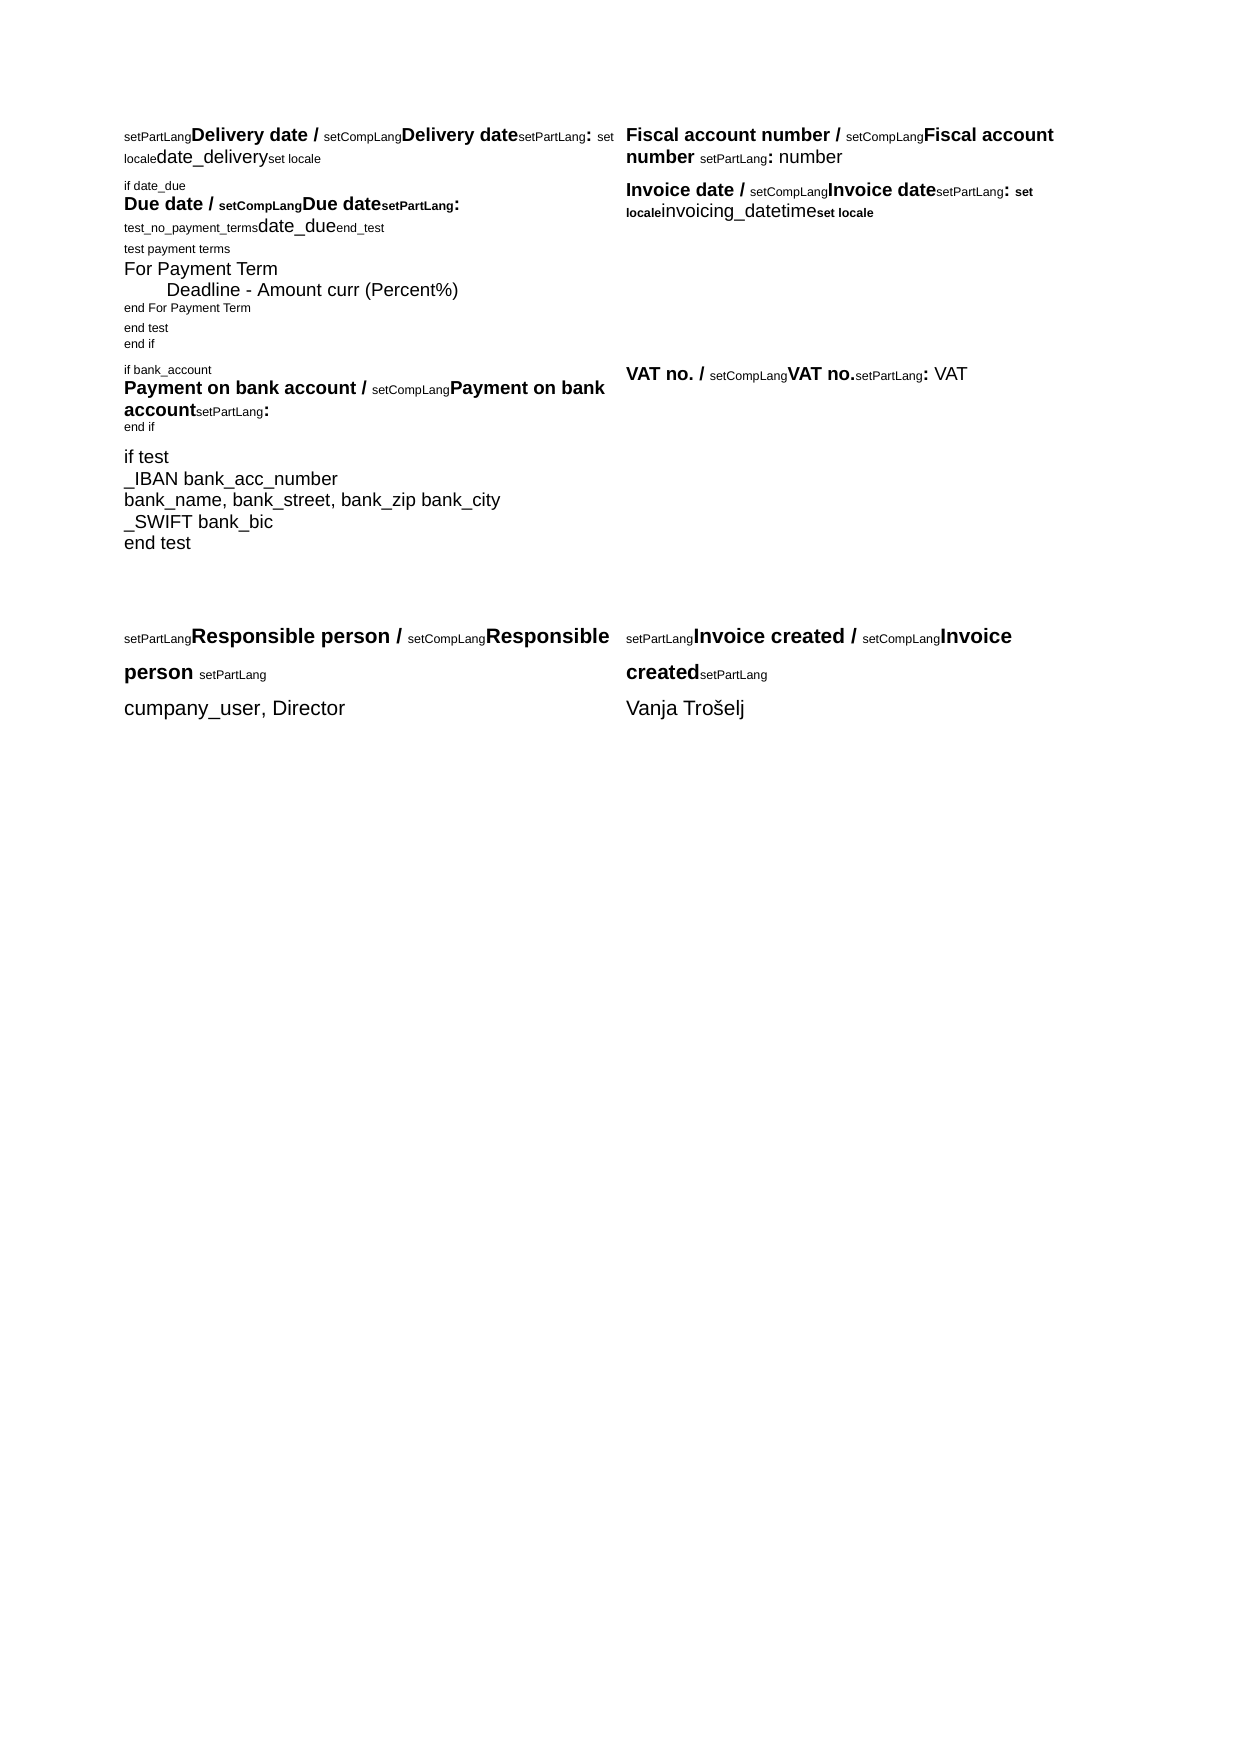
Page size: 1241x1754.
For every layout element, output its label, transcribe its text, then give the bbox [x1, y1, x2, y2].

table_cell VAT no. / setCompLangVAT no.setPartLang: VAT [620, 357, 1122, 440]
table_cell if date_due Due date / setCompLangDue datesetPartLang: test_no_payment_termsdate_dueend_test test payment terms For Payment Term Deadline - Amount curr (Percent%) end For Payment Term end test end if [118, 173, 620, 357]
table_cell [118, 581, 1122, 618]
table_cell if test _IBAN bank_acc_number bank_name, bank_street, bank_zip bank_city _SWIFT bank_bic end test [118, 440, 1122, 581]
table_header setPartLangDelivery date / setCompLangDelivery datesetPartLang: set localedate_deliveryset locale [118, 118, 620, 173]
table_cell setPartLangResponsible person / setCompLangResponsible person setPartLang cumpany_user, Director [118, 618, 620, 725]
table_cell setPartLangInvoice created / setCompLangInvoice createdsetPartLang Vanja Trošelj [620, 618, 1122, 725]
table_header Fiscal account number / setCompLangFiscal account number setPartLang: number [620, 118, 1122, 173]
table_cell Invoice date / setCompLangInvoice datesetPartLang: set localeinvoicing_datetimeset locale [620, 173, 1122, 357]
table_cell if bank_account Payment on bank account / setCompLangPayment on bank accountsetPartLang: end if [118, 357, 620, 440]
